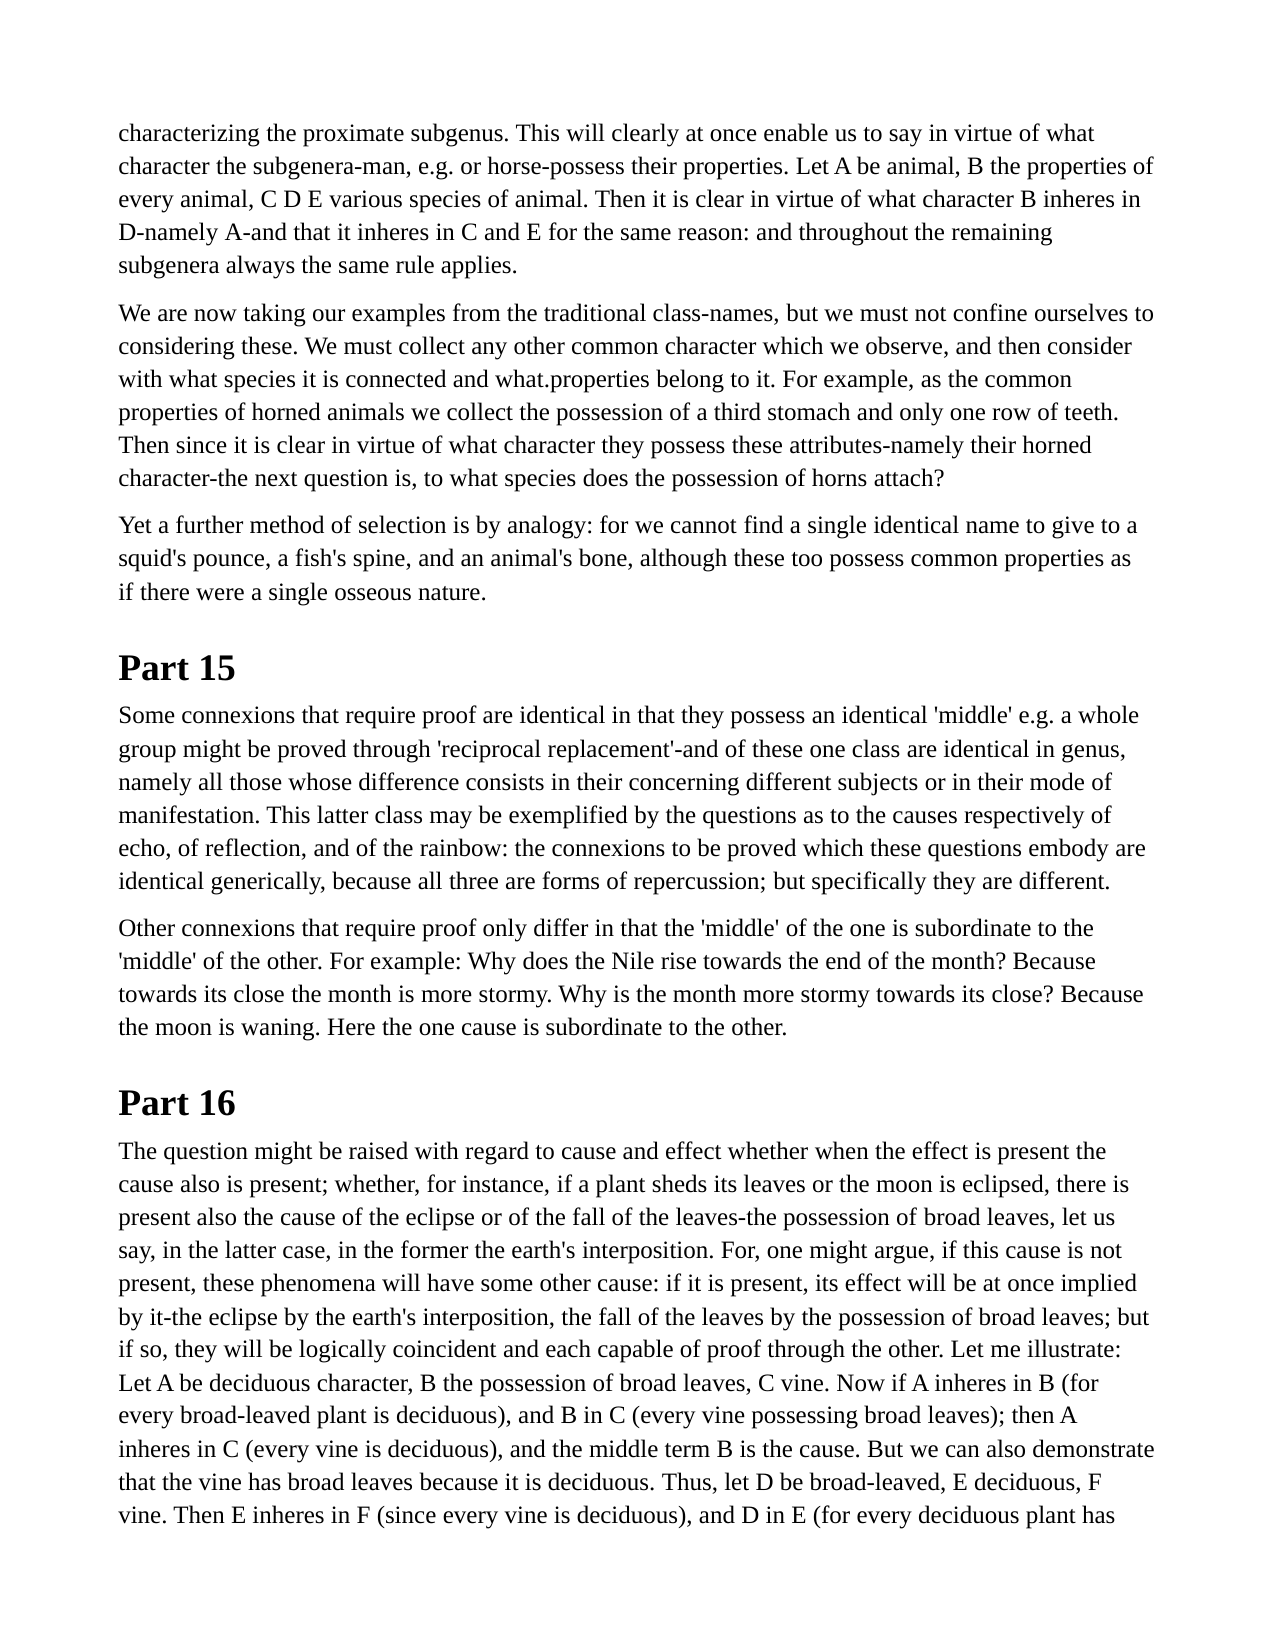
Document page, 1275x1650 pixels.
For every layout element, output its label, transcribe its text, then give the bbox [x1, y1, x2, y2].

subtitle Part 16 [118, 1081, 1157, 1124]
text Some connexions that require proof are identical in that they possess an identical 'middle' e.g. a whole group might be proved through 'reciprocal replacement'-and of these one class are identical in genus, namely all those whose difference consists in their concerning different subjects or in their mode of manifestation. This latter class may be exemplified by the questions as to the causes respectively of echo, of reflection, and of the rainbow: the connexions to be proved which these questions embody are identical generically, because all three are forms of repercussion; but specifically they are different. [118, 701, 1157, 894]
text characterizing the proximate subgenus. This will clearly at once enable us to say in virtue of what character the subgenera-man, e.g. or horse-possess their properties. Let A be animal, B the properties of every animal, C D E various species of animal. Then it is clear in virtue of what character B inheres in D-namely A-and that it inheres in C and E for the same reason: and throughout the remaining subgenera always the same rule applies. [118, 118, 1157, 279]
text Yet a further method of selection is by analogy: for we cannot find a single identical name to give to a squid's pounce, a fish's spine, and an animal's bone, although these too possess common properties as if there were a single osseous nature. [118, 511, 1157, 605]
text We are now taking our examples from the traditional class-names, but we must not confine ourselves to considering these. We must collect any other common character which we observe, and then consider with what species it is connected and what.properties belong to it. For example, as the common properties of horned animals we collect the possession of a third stomach and only one row of teeth. Then since it is clear in virtue of what character they possess these attributes-namely their horned character-the next question is, to what species does the possession of horns attach? [118, 298, 1157, 492]
text The question might be raised with regard to cause and effect whether when the effect is present the cause also is present; whether, for instance, if a plant sheds its leaves or the moon is eclipsed, there is present also the cause of the eclipse or of the fall of the leaves-the possession of broad leaves, let us say, in the latter case, in the former the earth's interposition. For, one might argue, if this cause is not present, these phenomena will have some other cause: if it is present, its effect will be at once implied by it-the eclipse by the earth's interposition, the fall of the leaves by the possession of broad leaves; but if so, they will be logically coincident and each capable of proof through the other. Let me illustrate: Let A be deciduous character, B the possession of broad leaves, C vine. Now if A inheres in B (for every broad-leaved plant is deciduous), and B in C (every vine possessing broad leaves); then A inheres in C (every vine is deciduous), and the middle term B is the cause. But we can also demonstrate that the vine has broad leaves because it is deciduous. Thus, let D be broad-leaved, E deciduous, F vine. Then E inheres in F (since every vine is deciduous), and D in E (for every deciduous plant has [118, 1136, 1157, 1528]
subtitle Part 15 [118, 645, 1157, 688]
text Other connexions that require proof only differ in that the 'middle' of the one is subordinate to the 'middle' of the other. For example: Why does the Nile rise towards the end of the month? Because towards its close the month is more stormy. Why is the month more stormy towards its close? Because the moon is waning. Here the one cause is subordinate to the other. [118, 913, 1157, 1041]
